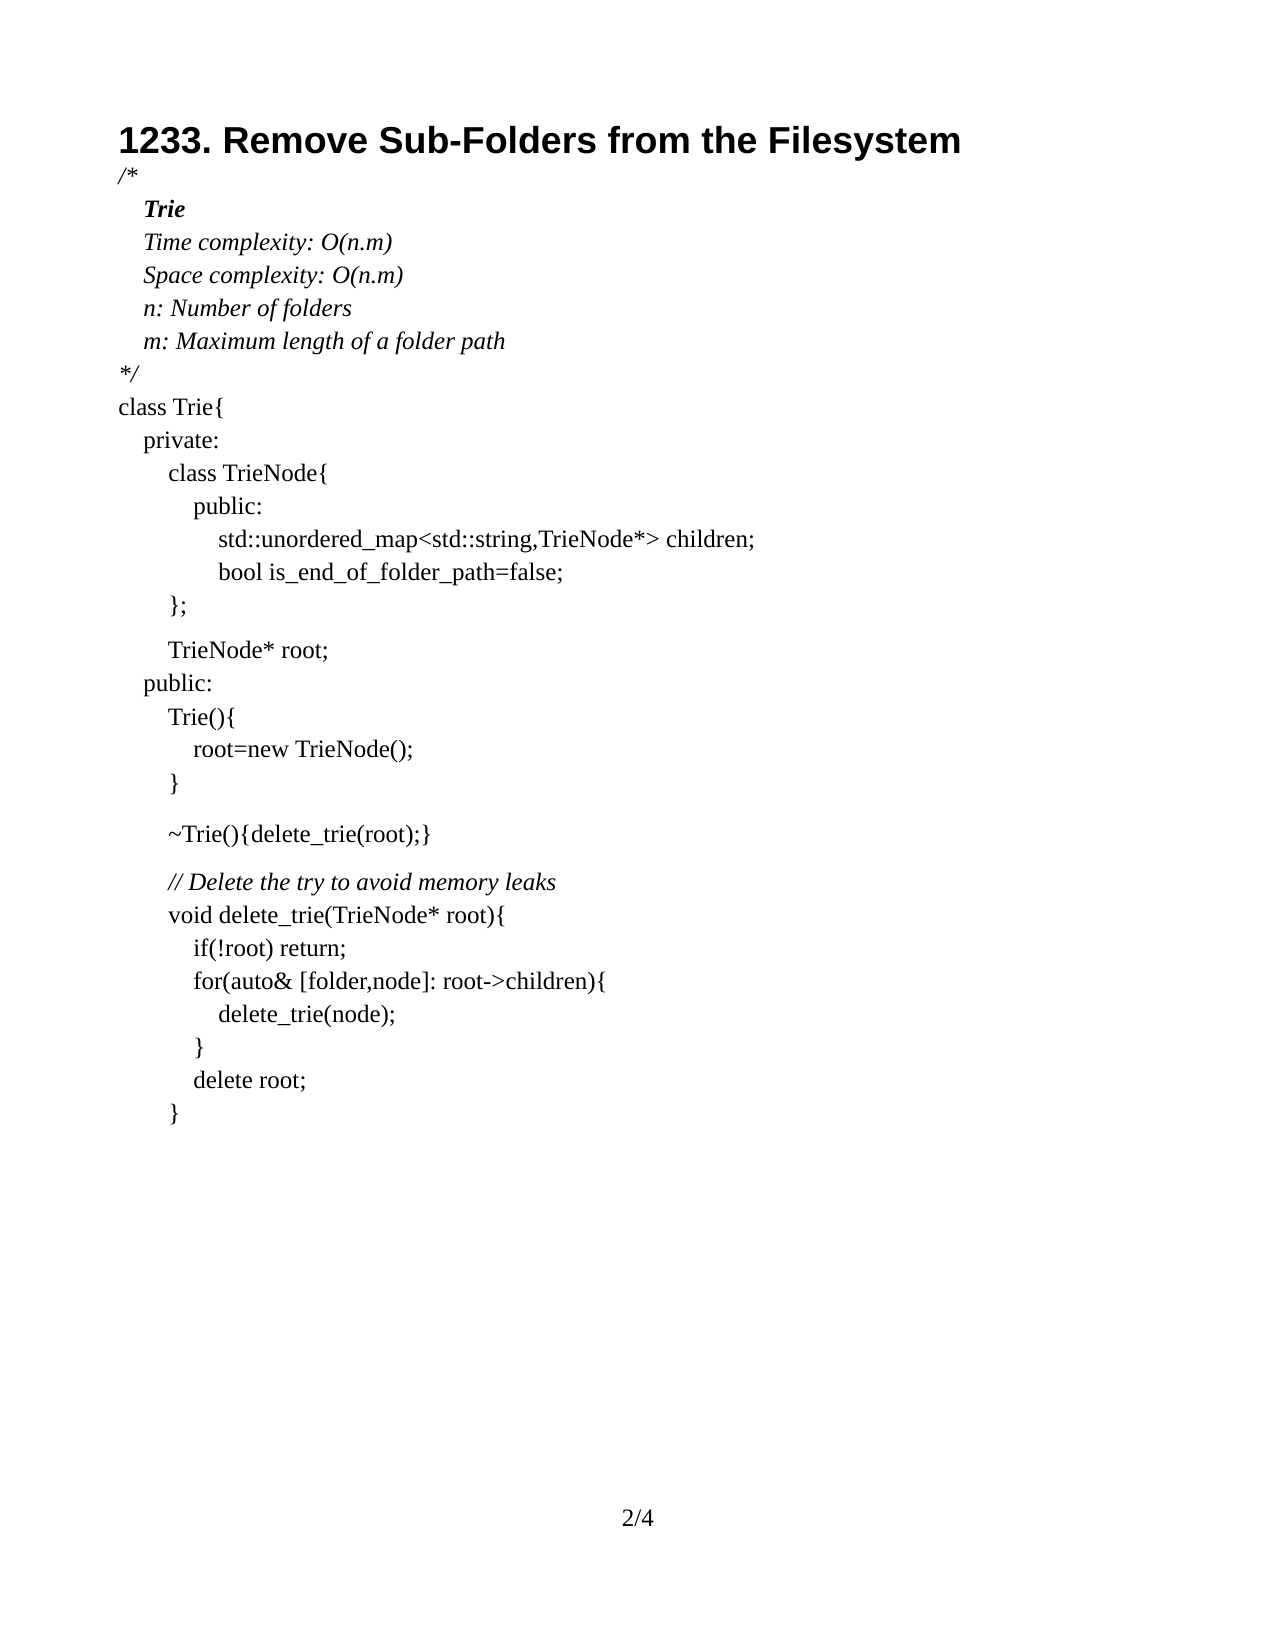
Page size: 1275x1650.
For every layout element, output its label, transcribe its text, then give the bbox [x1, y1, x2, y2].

text class Trie{ [118, 392, 1157, 421]
text n: Number of folders [118, 293, 1157, 322]
text Time complexity: O(n.m) [118, 227, 1157, 256]
text Trie [118, 194, 1157, 223]
text if(!root) return; [118, 933, 1157, 961]
text private: [118, 425, 1157, 454]
text delete_trie(node); [118, 999, 1157, 1027]
text ~Trie(){delete_trie(root);} [118, 819, 1157, 847]
text delete root; [118, 1065, 1157, 1093]
text for(auto& [folder,node]: root->children){ [118, 966, 1157, 994]
subtitle 1233. Remove Sub-Folders from the Filesystem [118, 118, 1157, 161]
text } [118, 768, 1157, 796]
text bool is_end_of_folder_path=false; [118, 557, 1157, 586]
text class TrieNode{ [118, 458, 1157, 487]
text public: [118, 668, 1157, 697]
text TrieNode* root; [118, 636, 1157, 664]
text // Delete the try to avoid memory leaks [118, 867, 1157, 895]
text public: [118, 491, 1157, 520]
text std::unordered_map<std::string,TrieNode*> children; [118, 524, 1157, 553]
text } [118, 1032, 1157, 1061]
text }; [118, 591, 1157, 619]
text */ [118, 359, 1157, 388]
text root=new TrieNode(); [118, 734, 1157, 763]
text } [118, 1098, 1157, 1127]
text m: Maximum length of a folder path [118, 326, 1157, 355]
text Trie(){ [118, 702, 1157, 730]
text Space complexity: O(n.m) [118, 260, 1157, 289]
text /* [118, 161, 1157, 190]
text void delete_trie(TrieNode* root){ [118, 900, 1157, 928]
